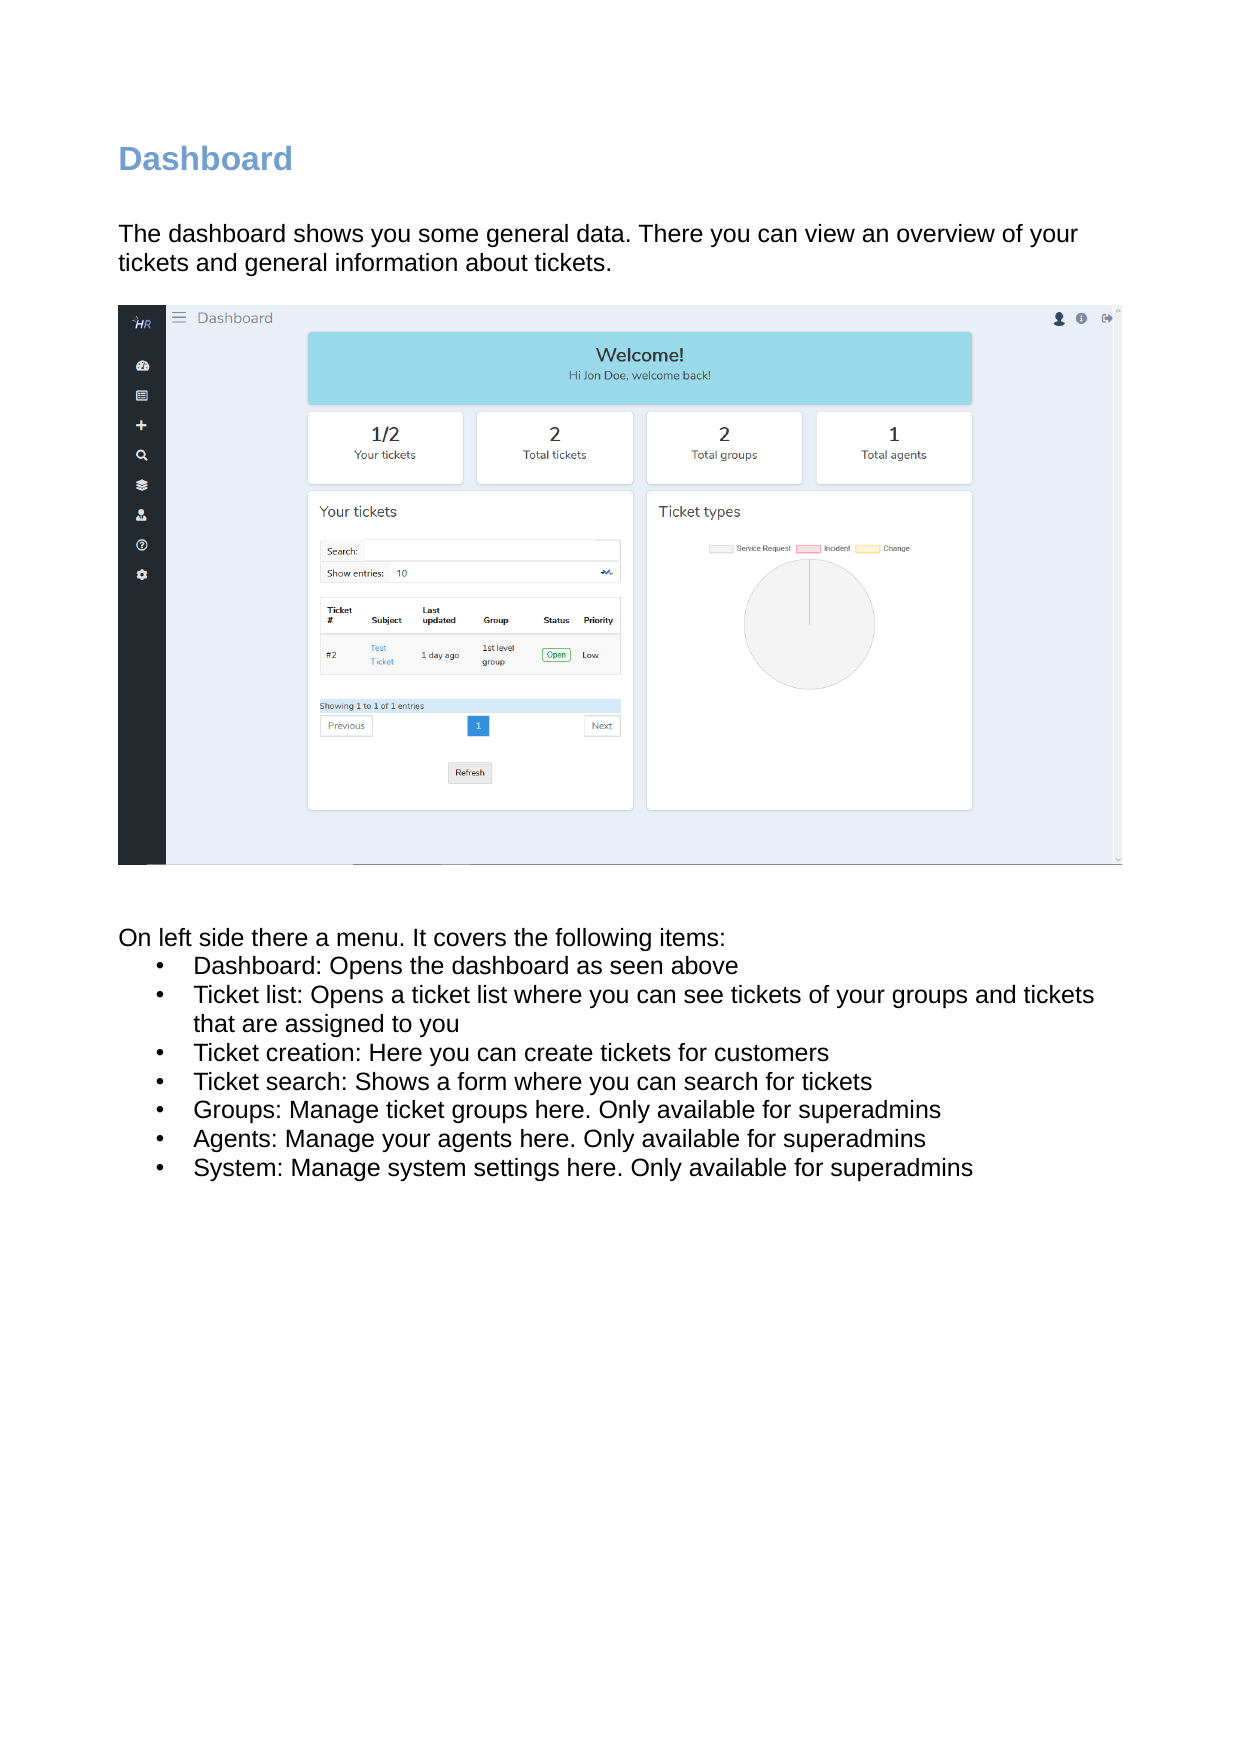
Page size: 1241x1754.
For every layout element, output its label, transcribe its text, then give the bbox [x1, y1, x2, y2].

picture [118, 305, 1123, 865]
list Ticket search: Shows a form where you can search for tickets [156, 1067, 1122, 1095]
list Ticket list: Opens a ticket list where you can see tickets of your groups and tickets that are assigned to you [156, 980, 1122, 1038]
list Dashboard: Opens the dashboard as seen above [156, 951, 1122, 980]
list Groups: Manage ticket groups here. Only available for superadmins [156, 1095, 1122, 1124]
list Ticket creation: Here you can create tickets for customers [156, 1038, 1122, 1067]
text On left side there a menu. It covers the following items: [118, 922, 1122, 951]
text The dashboard shows you some general data. There you can view an overview of your tickets and general information about tickets. [118, 219, 1122, 276]
list System: Manage system settings here. Only available for superadmins [156, 1153, 1122, 1182]
list Agents: Manage your agents here. Only available for superadmins [156, 1124, 1122, 1153]
subtitle Dashboard [118, 139, 1122, 178]
